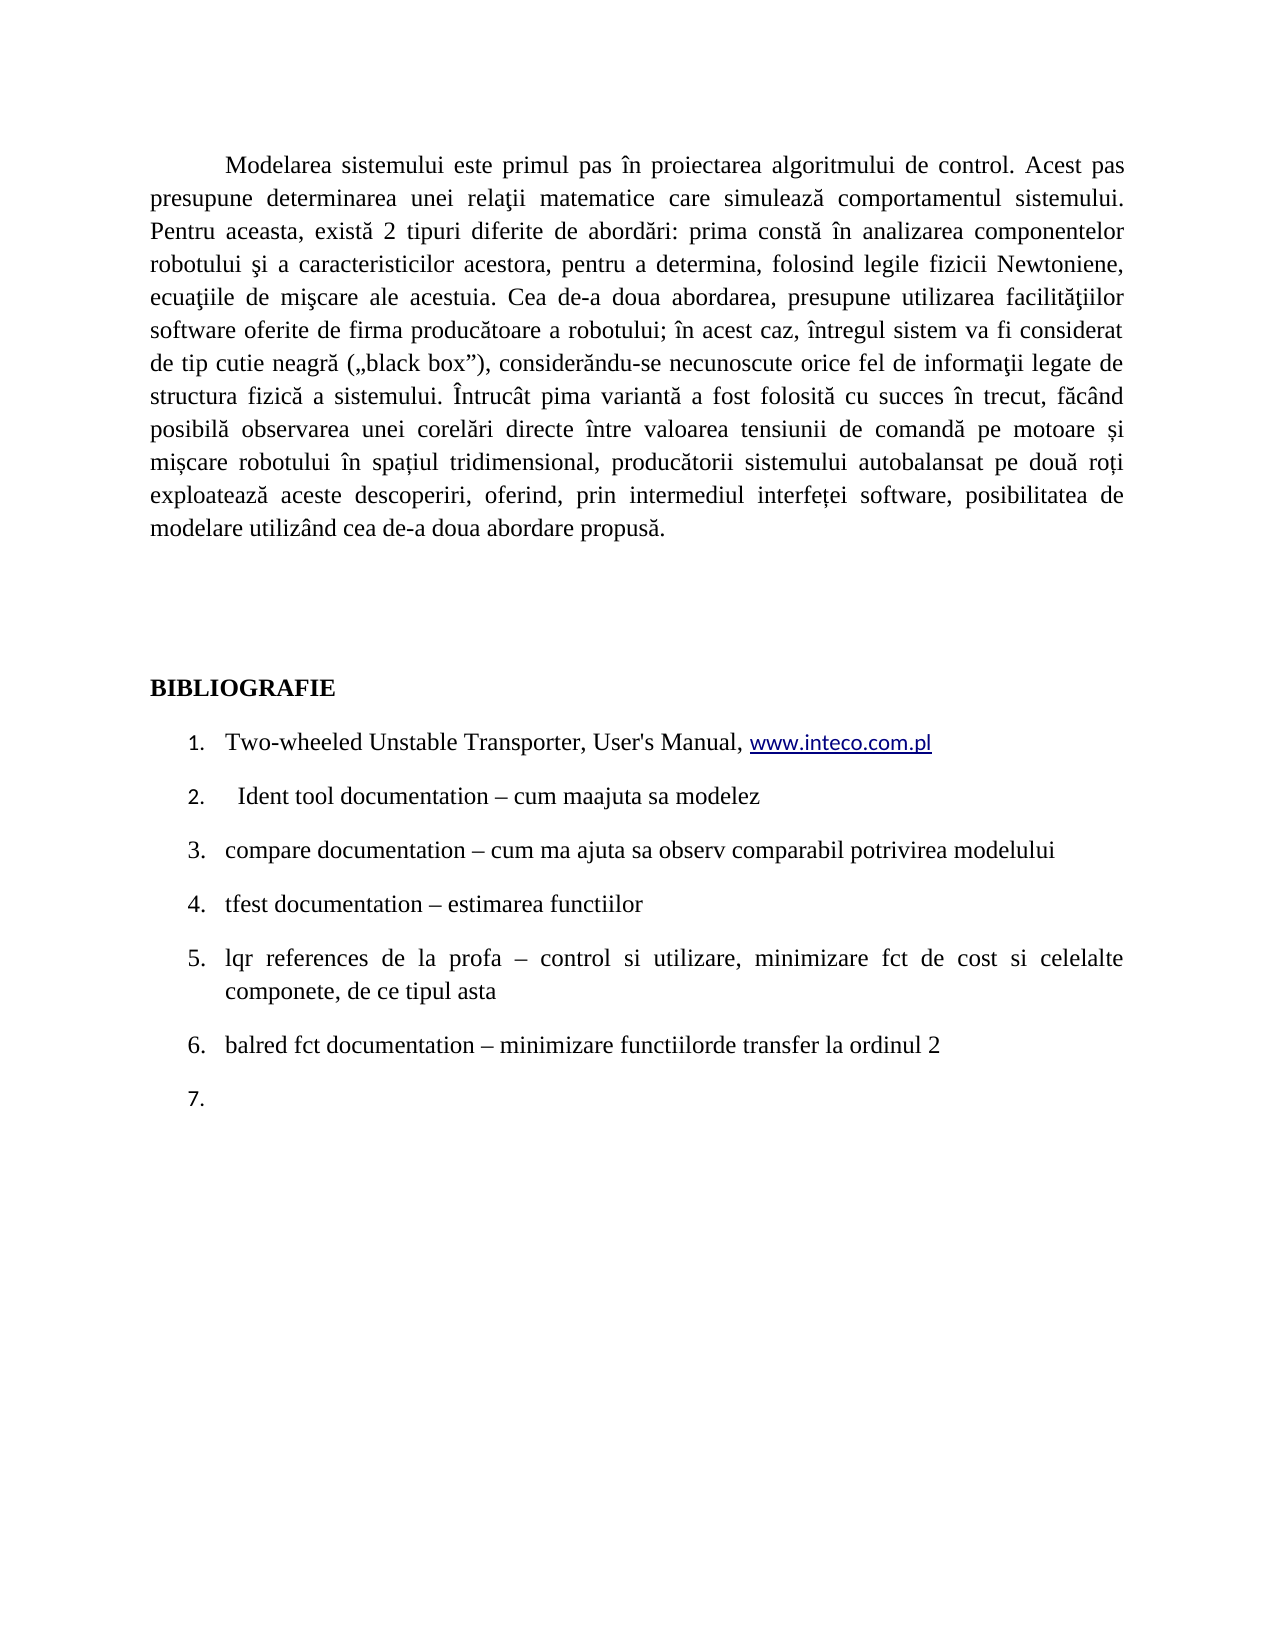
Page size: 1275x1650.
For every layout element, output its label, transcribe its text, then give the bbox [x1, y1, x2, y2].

list Ident tool documentation – cum maajuta sa modelez [187, 781, 1125, 810]
text BIBLIOGRAFIE [150, 673, 1125, 702]
text Modelarea sistemului este primul pas în proiectarea algoritmului de control. Acest pas presupune determinarea unei relaţii matematice care simulează comportamentul sistemului. Pentru aceasta, există 2 tipuri diferite de abordări: prima constă în analizarea componentelor robotului şi a caracteristicilor acestora, pentru a determina, folosind legile fizicii Newtoniene, ecuaţiile de mişcare ale acestuia. Cea de-a doua abordarea, presupune utilizarea facilităţiilor software oferite de firma producătoare a robotului; în acest caz, întregul sistem va fi considerat de tip cutie neagră („black box”), considerăndu-se necunoscute orice fel de informaţii legate de structura fizică a sistemului. Întrucât pima variantă a fost folosită cu succes în trecut, făcând posibilă observarea unei corelări directe între valoarea tensiunii de comandă pe motoare și mișcare robotului în spațiul tridimensional, producătorii sistemului autobalansat pe două roți exploatează aceste descoperiri, oferind, prin intermediul interfeței software, posibilitatea de modelare utilizând cea de-a doua abordare propusă. [150, 150, 1125, 542]
list compare documentation – cum ma ajuta sa observ comparabil potrivirea modelului [187, 835, 1125, 864]
list balred fct documentation – minimizare functiilorde transfer la ordinul 2 [187, 1030, 1125, 1059]
list Two-wheeled Unstable Transporter, User's Manual, www.inteco.com.pl [187, 727, 1125, 756]
list tfest documentation – estimarea functiilor [187, 889, 1125, 918]
list lqr references de la profa – control si utilizare, minimizare fct de cost si celelalte componete, de ce tipul asta [187, 943, 1125, 1005]
